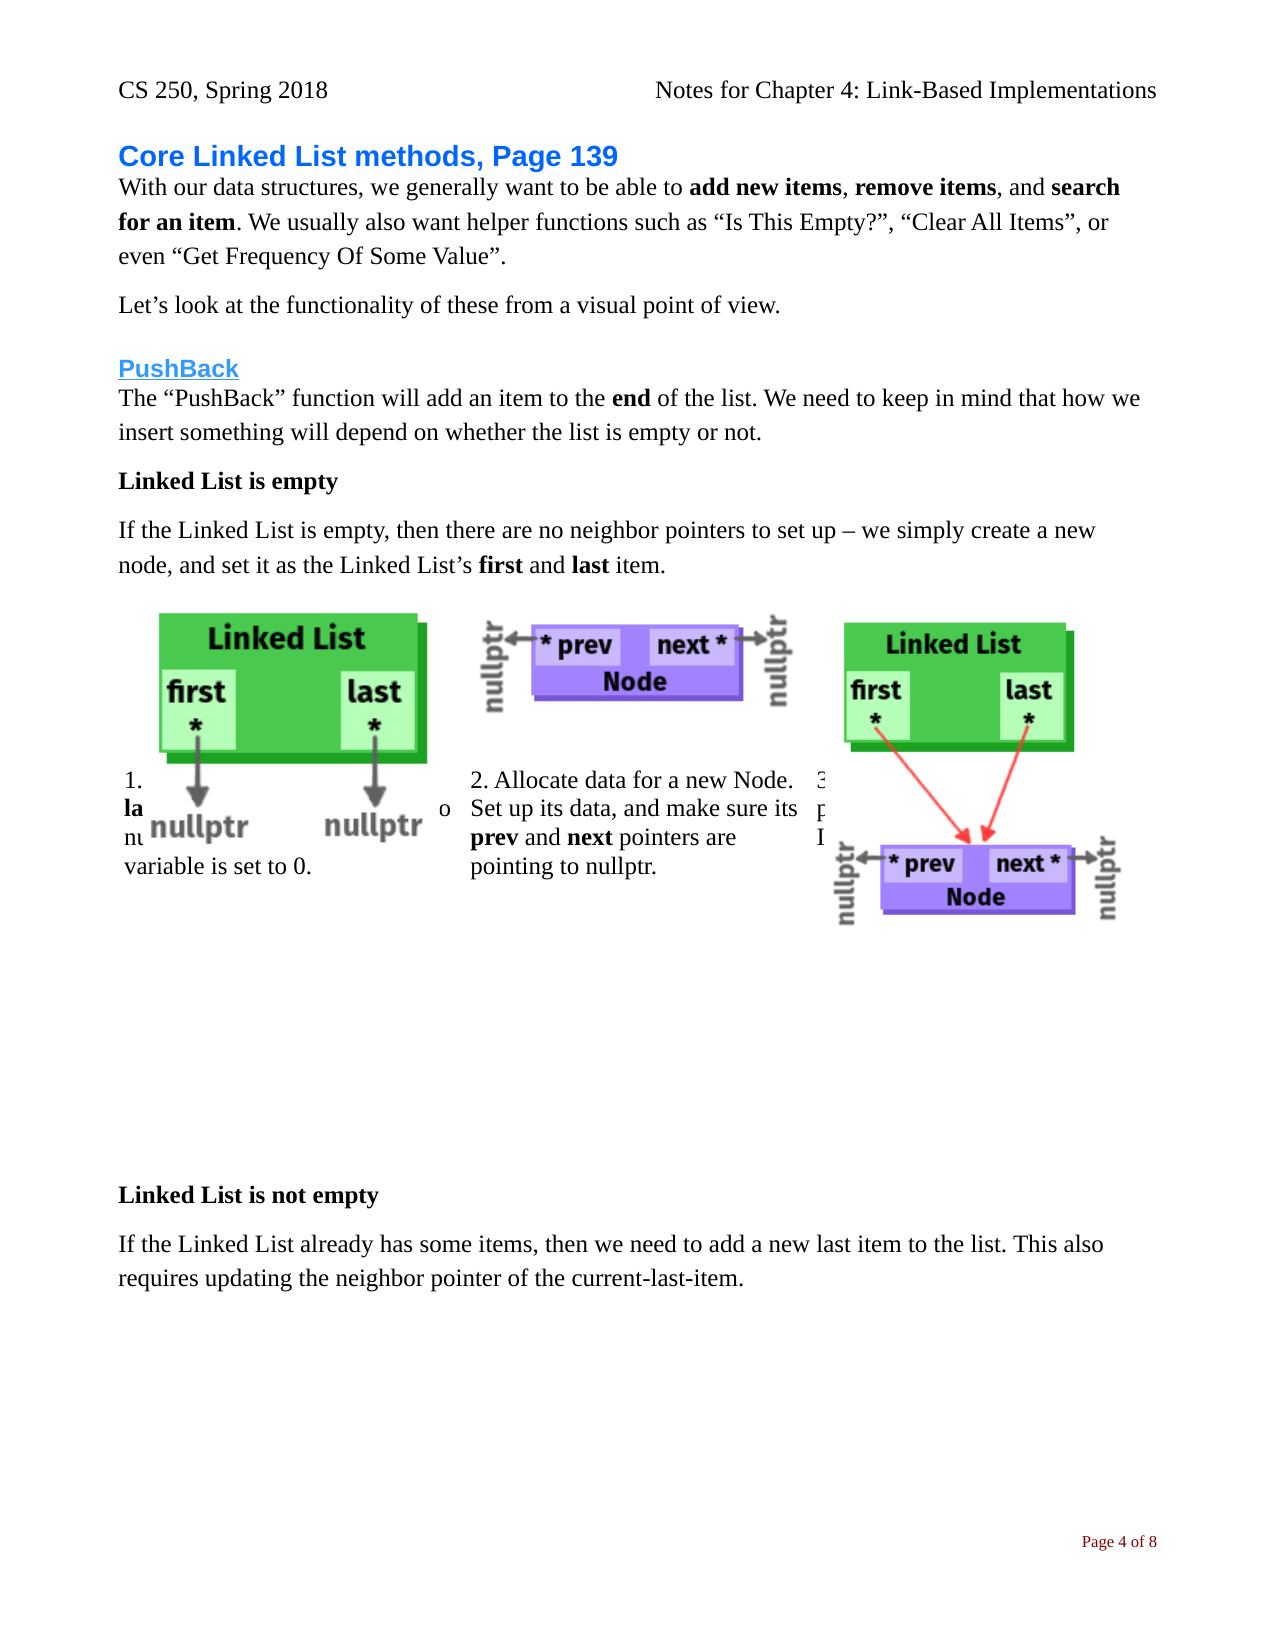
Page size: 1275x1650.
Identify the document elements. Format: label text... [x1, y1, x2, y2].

table_header [464, 599, 811, 759]
text Linked List is empty [118, 466, 1157, 495]
subtitle PushBack [118, 354, 1157, 383]
subtitle Core Linked List methods, Page 139 [118, 139, 1157, 172]
table_header [118, 599, 464, 759]
text If the Linked List is empty, then there are no neighbor pointers to set up – we simply create a new node, and set it as the Linked List’s first and last item. [118, 516, 1157, 579]
table_cell 1. List is empty; the first and last pointers are both pointing to nullptr, and the itemCount variable is set to 0. [118, 759, 464, 886]
table_header [811, 599, 1157, 759]
text Linked List is not empty [118, 1180, 1157, 1209]
text If the Linked List already has some items, then we need to add a new last item to the list. This also requires updating the neighbor pointer of the current-last-item. [118, 1229, 1157, 1292]
table_cell 2. Allocate data for a new Node. Set up its data, and make sure its prev and next pointers are pointing to nullptr. [464, 759, 811, 886]
text The “PushBack” function will add an item to the end of the list. We need to keep in mind that how we insert something will depend on whether the list is empty or not. [118, 383, 1157, 446]
text With our data structures, we generally want to be able to add new items, remove items, and search for an item. We usually also want helper functions such as “Is This Empty?”, “Clear All Items”, or even “Get Frequency Of Some Value”. [118, 172, 1157, 270]
text Let’s look at the functionality of these from a visual point of view. [118, 291, 1157, 319]
